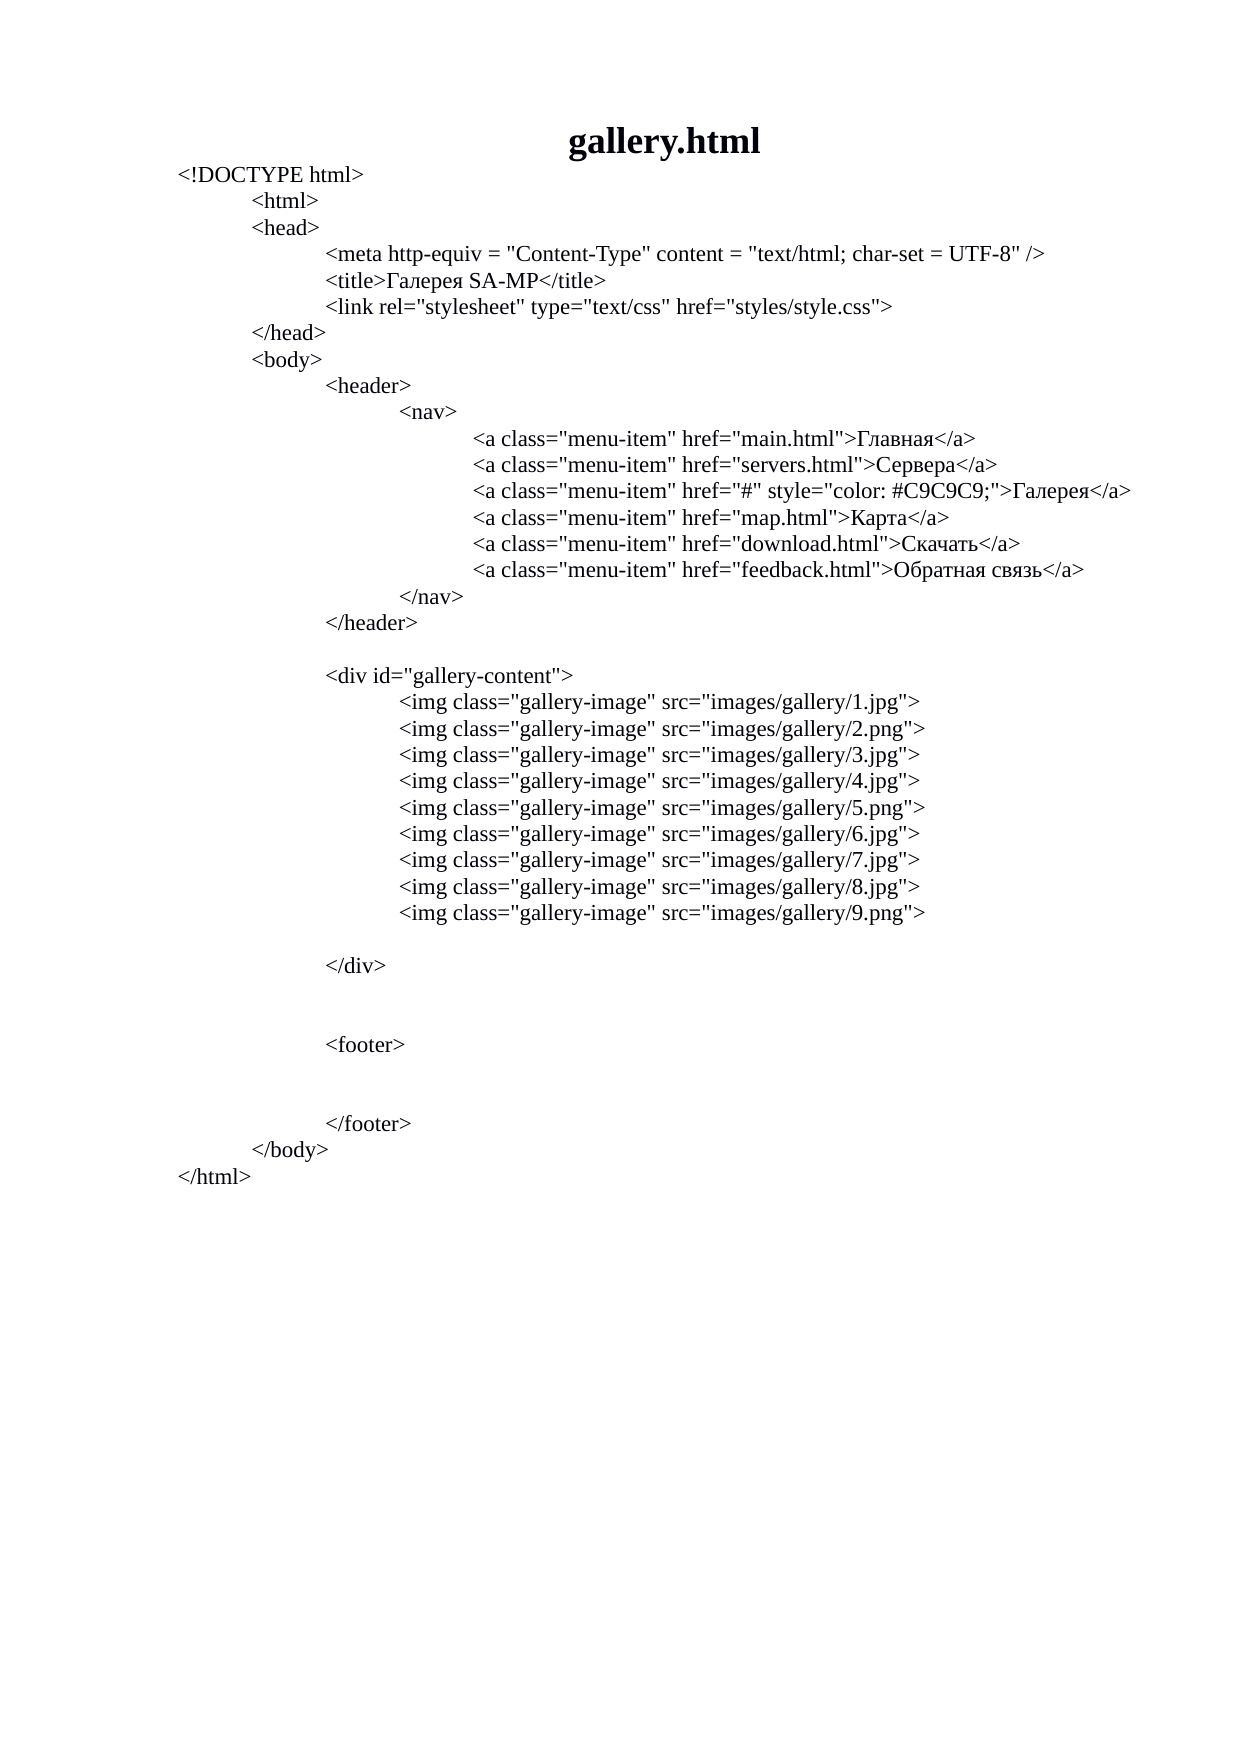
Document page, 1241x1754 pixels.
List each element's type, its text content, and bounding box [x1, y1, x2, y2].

text <a class="menu-item" href="servers.html">Сервера</a> [177, 451, 1152, 477]
text <header> [177, 372, 1152, 398]
text </body> [177, 1136, 1152, 1163]
text <img class="gallery-image" src="images/gallery/9.png"> [177, 899, 1152, 926]
text <img class="gallery-image" src="images/gallery/8.jpg"> [177, 873, 1152, 899]
text <a class="menu-item" href="feedback.html">Обратная связь</a> [177, 557, 1152, 583]
text <img class="gallery-image" src="images/gallery/4.jpg"> [177, 767, 1152, 794]
text <footer> [177, 1031, 1152, 1057]
text </nav> [177, 583, 1152, 609]
text </head> [177, 319, 1152, 346]
text <img class="gallery-image" src="images/gallery/7.jpg"> [177, 846, 1152, 873]
text <!DOCTYPE html> [177, 161, 1152, 188]
text <a class="menu-item" href="download.html">Скачать</a> [177, 530, 1152, 557]
text <meta http-equiv = "Content-Type" content = "text/html; char-set = UTF-8" /> [177, 240, 1152, 267]
text <a class="menu-item" href="#" style="color: #C9C9C9;">Галерея</a> [177, 477, 1152, 504]
text gallery.html [177, 118, 1152, 161]
text </header> [177, 609, 1152, 636]
text <link rel="stylesheet" type="text/css" href="styles/style.css"> [177, 293, 1152, 319]
text <a class="menu-item" href="map.html">Карта</a> [177, 504, 1152, 530]
text </html> [177, 1163, 1152, 1189]
text </footer> [177, 1110, 1152, 1136]
text <title>Галерея SA-MP</title> [177, 267, 1152, 293]
text <html> [177, 188, 1152, 214]
text <img class="gallery-image" src="images/gallery/2.png"> [177, 715, 1152, 741]
text <head> [177, 214, 1152, 240]
text <img class="gallery-image" src="images/gallery/1.jpg"> [177, 688, 1152, 715]
text <body> [177, 346, 1152, 372]
text <nav> [177, 398, 1152, 425]
text <img class="gallery-image" src="images/gallery/5.png"> [177, 794, 1152, 820]
text <div id="gallery-content"> [177, 662, 1152, 688]
text <a class="menu-item" href="main.html">Главная</a> [177, 425, 1152, 451]
text <img class="gallery-image" src="images/gallery/3.jpg"> [177, 741, 1152, 767]
text </div> [177, 952, 1152, 978]
text <img class="gallery-image" src="images/gallery/6.jpg"> [177, 820, 1152, 846]
